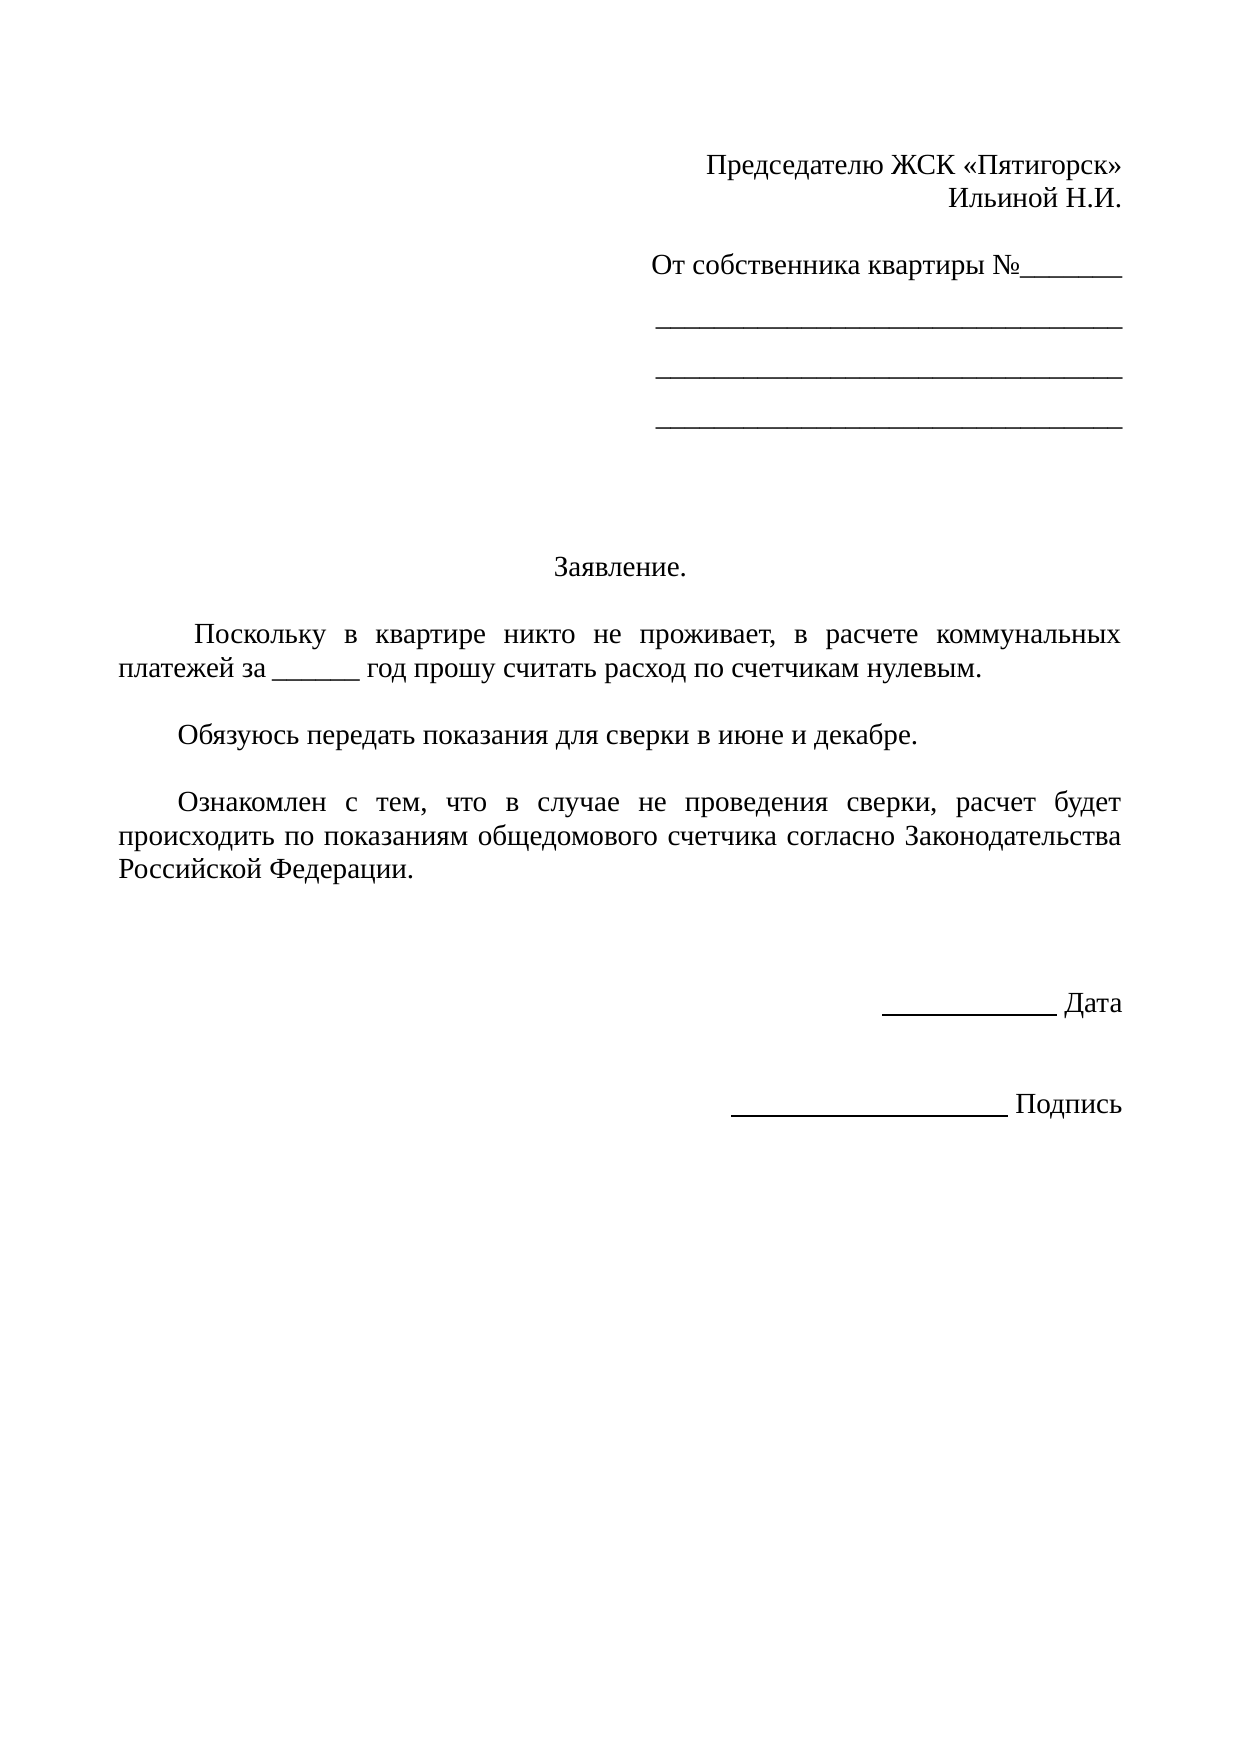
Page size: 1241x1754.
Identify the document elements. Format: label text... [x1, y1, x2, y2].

text ________________________________ [118, 348, 1122, 382]
text Председателю ЖСК «Пятигорск» [118, 147, 1122, 180]
text Обязуюсь передать показания для сверки в июне и декабре. [118, 717, 1122, 751]
text Ильиной Н.И. [118, 180, 1122, 214]
text Поскольку в квартире никто не проживает, в расчете коммунальных платежей за ______ год прошу считать расход по счетчикам нулевым. [118, 616, 1122, 683]
text ________________________________ [118, 298, 1122, 331]
text Дата [118, 985, 1122, 1019]
text От собственника квартиры №_______ [118, 247, 1122, 281]
text Ознакомлен с тем, что в случае не проведения сверки, расчет будет происходить по показаниям общедомового счетчика согласно Законодательства Российской Федерации. [118, 784, 1122, 885]
text ________________________________ [118, 398, 1122, 432]
text Подпись [118, 1086, 1122, 1119]
text Заявление. [118, 549, 1122, 583]
